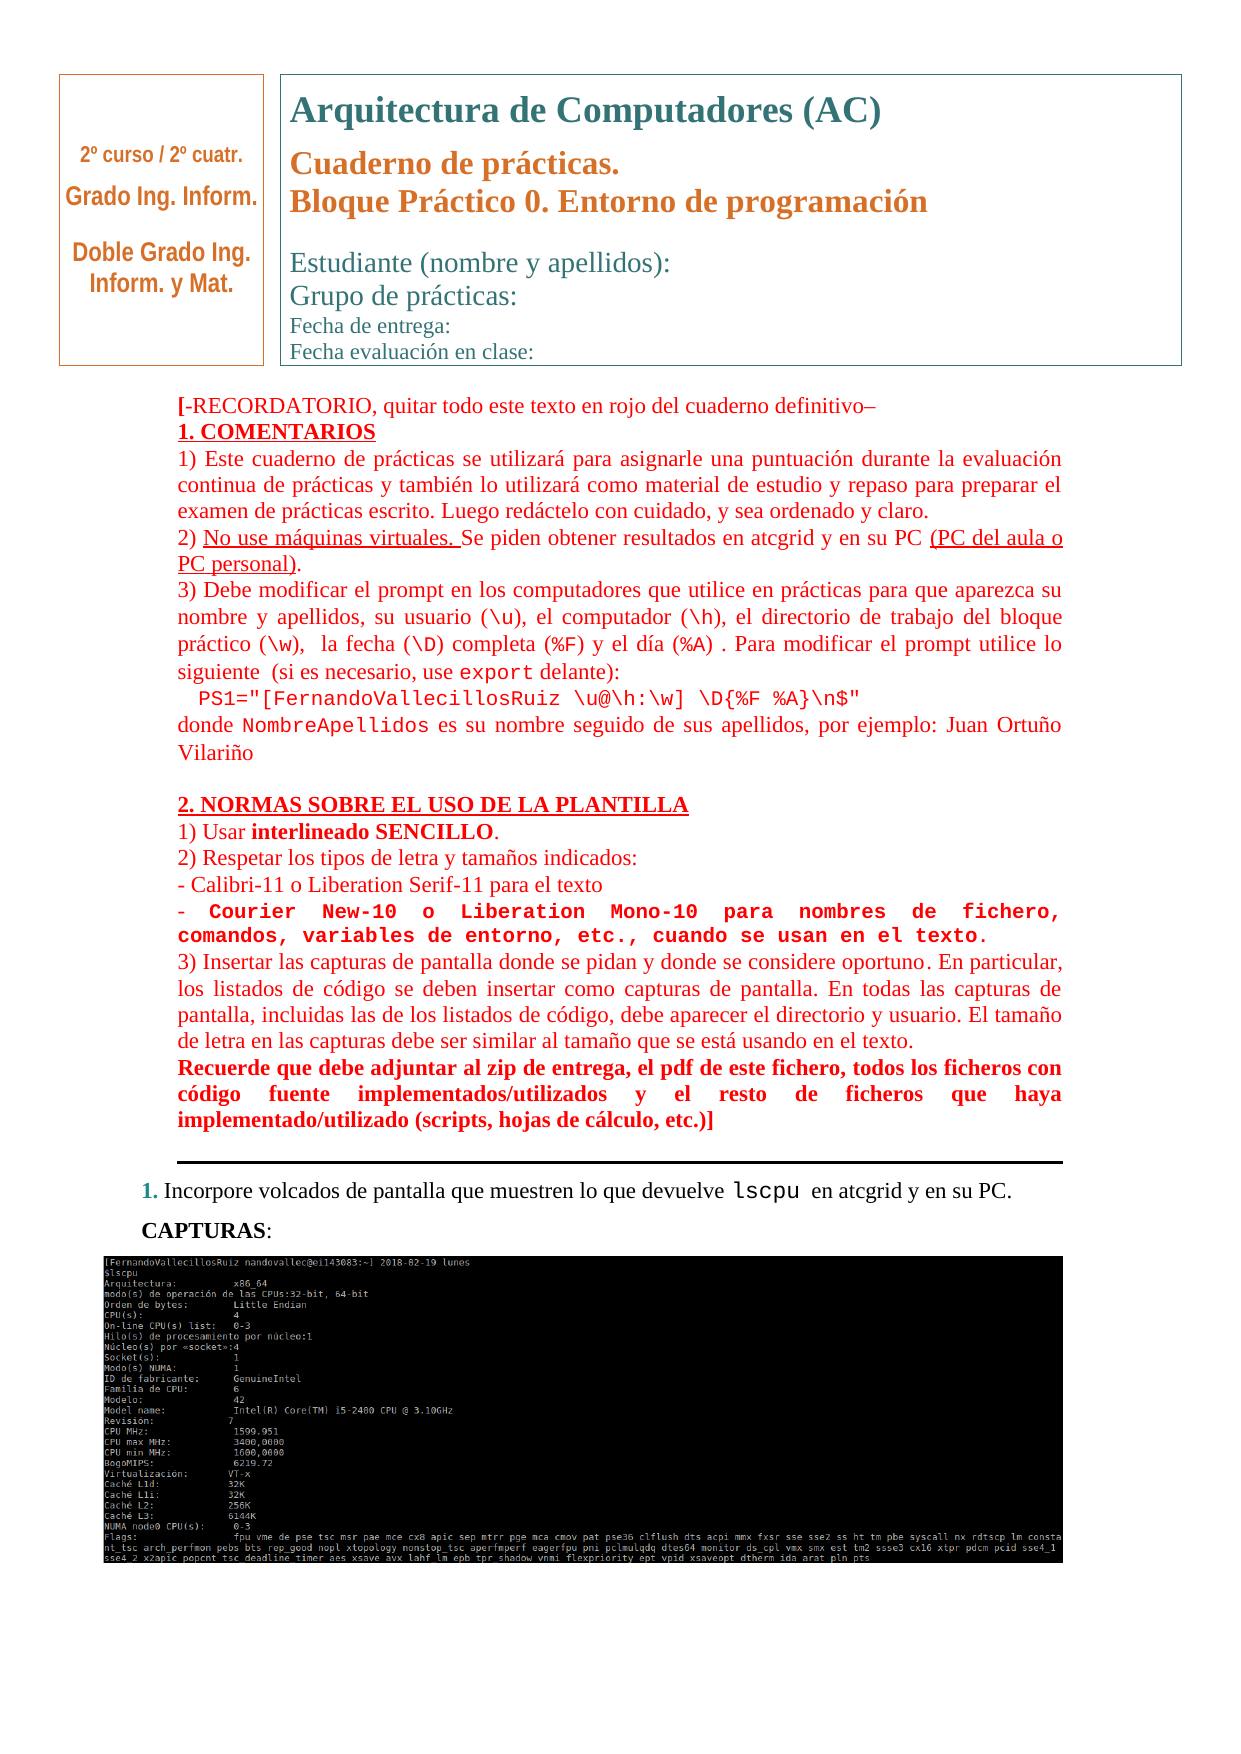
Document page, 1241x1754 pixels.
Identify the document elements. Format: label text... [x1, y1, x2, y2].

table_header [264, 74, 280, 364]
table_header 2º curso / 2º cuatr. Grado Ing. Inform. Doble Grado Ing. Inform. y Mat. [60, 75, 263, 364]
text [-RECORDATORIO, quitar todo este texto en rojo del cuaderno definitivo– [177, 392, 1063, 418]
text - Calibri-11 o Liberation Serif-11 para el texto [177, 871, 1063, 897]
list CAPTURAS: [103, 1217, 1063, 1244]
text 2. NORMAS SOBRE EL USO DE LA PLANTILLA [177, 792, 1063, 818]
text 1. COMENTARIOS [177, 418, 1063, 444]
text donde NombreApellidos es su nombre seguido de sus apellidos, por ejemplo: Juan Ortuño Vilariño [177, 711, 1063, 765]
text 3) Debe modificar el prompt en los computadores que utilice en prácticas para que aparezca su nombre y apellidos, su usuario (\u), el computador (\h), el directorio de trabajo del bloque práctico (\w), la fecha (\D) completa (%F) y el día (%A) . Para modificar el prompt utilice lo siguiente (si es necesario, use export delante): [177, 576, 1063, 686]
table_header Arquitectura de Computadores (AC) Cuaderno de prácticas. Bloque Práctico 0. Entorno de programación Estudiante (nombre y apellidos): Grupo de prácticas: Fecha de entrega: Fecha evaluación en clase: [281, 75, 1181, 364]
text PS1="[FernandoVallecillosRuiz \u@\h:\w] \D{%F %A}\n$" [177, 686, 1063, 711]
text 2) Respetar los tipos de letra y tamaños indicados: [177, 844, 1063, 871]
text 3) Insertar las capturas de pantalla donde se pidan y donde se considere oportuno. En particular, los listados de código se deben insertar como capturas de pantalla. En todas las capturas de pantalla, incluidas las de los listados de código, debe aparecer el directorio y usuario. El tamaño de letra en las capturas debe ser similar al tamaño que se está usando en el texto. [177, 948, 1063, 1054]
text 2) No use máquinas virtuales. Se piden obtener resultados en atcgrid y en su PC (PC del aula o PC personal). [177, 524, 1063, 576]
text - Courier New-10 o Liberation Mono-10 para nombres de fichero, comandos, variables de entorno, etc., cuando se usan en el texto. [177, 897, 1063, 948]
list 1. Incorpore volcados de pantalla que muestren lo que devuelve lscpu en atcgrid y en su PC. [103, 1177, 1063, 1205]
picture [103, 1256, 1063, 1563]
text 1) Este cuaderno de prácticas se utilizará para asignarle una puntuación durante la evaluación continua de prácticas y también lo utilizará como material de estudio y repaso para preparar el examen de prácticas escrito. Luego redáctelo con cuidado, y sea ordenado y claro. [177, 444, 1063, 524]
text Recuerde que debe adjuntar al zip de entrega, el pdf de este fichero, todos los ficheros con código fuente implementados/utilizados y el resto de ficheros que haya implementado/utilizado (scripts, hojas de cálculo, etc.)] [177, 1054, 1063, 1133]
text 1) Usar interlineado SENCILLO. [177, 818, 1063, 844]
